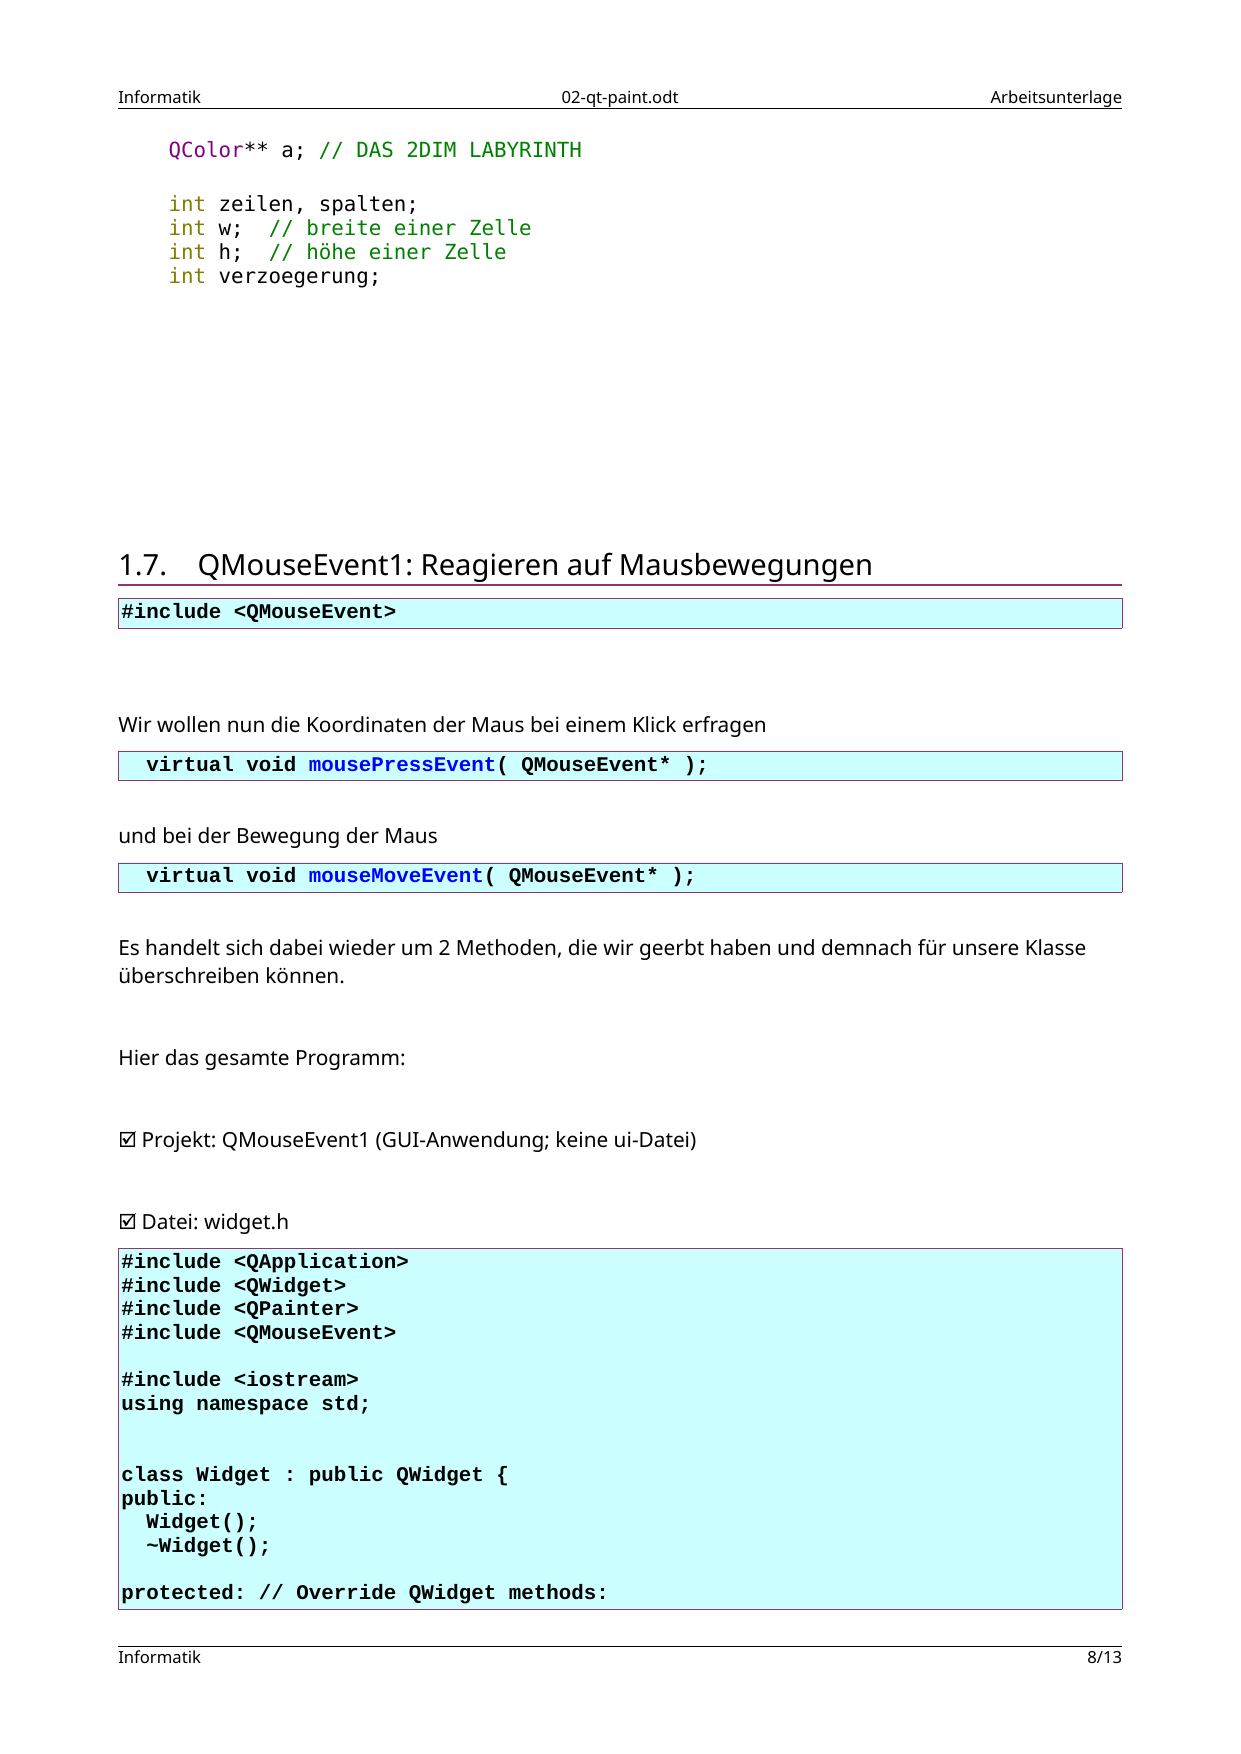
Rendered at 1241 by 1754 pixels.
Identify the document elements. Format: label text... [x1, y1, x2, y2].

text #include <QMouseEvent> [119, 599, 1122, 628]
text ~Widget(); [119, 1532, 1122, 1555]
text virtual void mousePressEvent( QMouseEvent* ); [119, 752, 1122, 780]
text class Widget : public QWidget { [119, 1461, 1122, 1484]
list Datei: widget.h [118, 1207, 1122, 1236]
text virtual void mouseMoveEvent( QMouseEvent* ); [119, 864, 1122, 892]
text public: [119, 1484, 1122, 1508]
text int zeilen, spalten; [118, 192, 1122, 216]
text QColor** a; // DAS 2DIM LABYRINTH [118, 138, 1122, 162]
text protected: // Override QWidget methods: [119, 1579, 1122, 1609]
text #include <iostream> [119, 1366, 1122, 1390]
list Projekt: QMouseEvent1 (GUI-Anwendung; keine ui-Datei) [118, 1125, 1122, 1154]
text using namespace std; [119, 1390, 1122, 1413]
text und bei der Bewegung der Maus [118, 821, 1122, 850]
text #include <QWidget> [119, 1272, 1122, 1295]
text #include <QMouseEvent> [119, 1319, 1122, 1343]
text #include <QApplication> [119, 1249, 1122, 1272]
text int w; // breite einer Zelle [118, 216, 1122, 240]
text int verzoegerung; [118, 264, 1122, 289]
text int h; // höhe einer Zelle [118, 240, 1122, 264]
text #include <QPainter> [119, 1295, 1122, 1319]
text Wir wollen nun die Koordinaten der Maus bei einem Klick erfragen [118, 710, 1122, 738]
text Widget(); [119, 1508, 1122, 1532]
subtitle QMouseEvent1: Reagieren auf Mausbewegungen [118, 544, 1122, 584]
text Hier das gesamte Programm: [118, 1043, 1122, 1072]
text Es handelt sich dabei wieder um 2 Methoden, die wir geerbt haben und demnach für unsere Klasse überschreiben können. [118, 933, 1122, 990]
